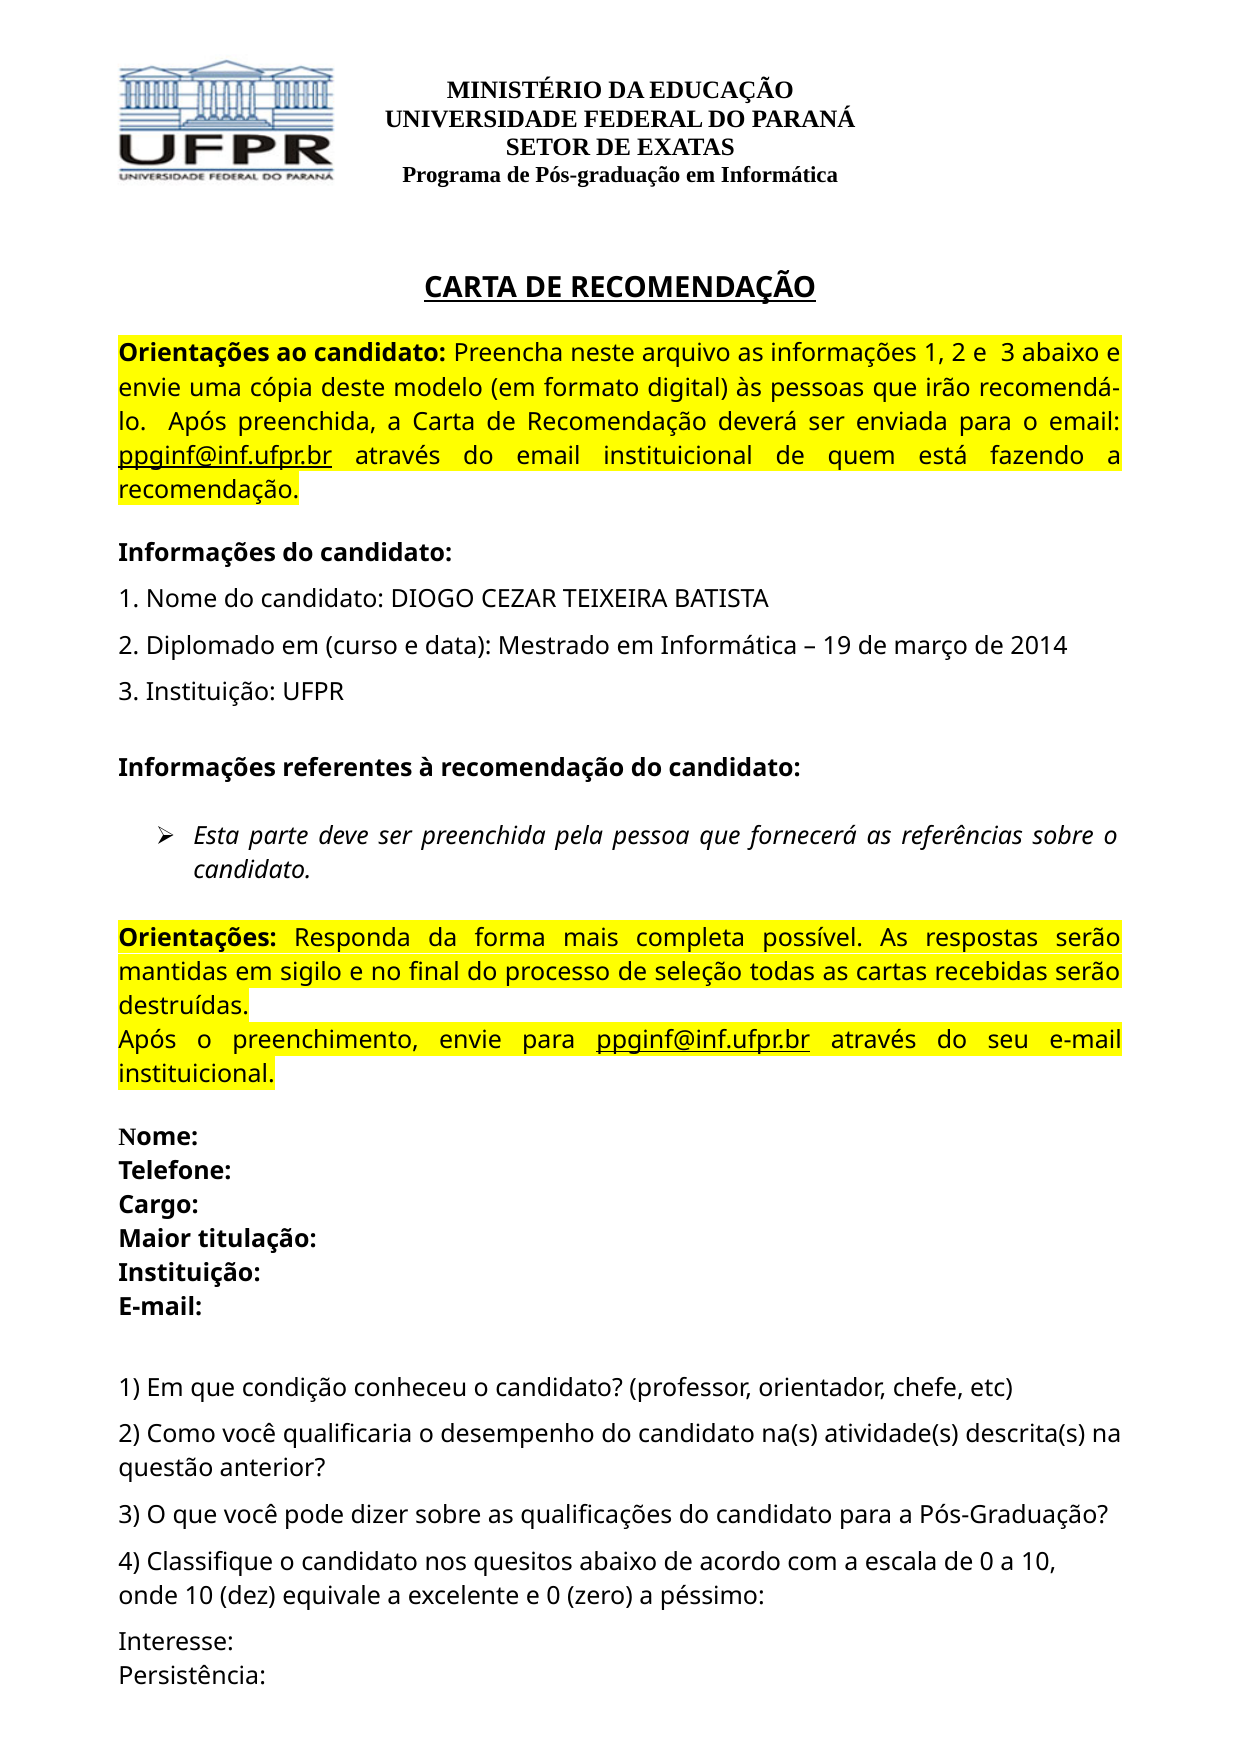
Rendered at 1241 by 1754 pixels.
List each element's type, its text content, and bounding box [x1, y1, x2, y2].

text Cargo: [118, 1187, 1122, 1221]
text 2) Como você qualificaria o desempenho do candidato na(s) atividade(s) descrita(s) na questão anterior? [118, 1416, 1122, 1484]
text E-mail: [118, 1289, 1122, 1323]
text Nome: [118, 1118, 1122, 1153]
text CARTA DE RECOMENDAÇÃO [118, 267, 1122, 306]
text MINISTÉRIO DA EDUCAÇÃO [348, 75, 1122, 104]
text UNIVERSIDADE FEDERAL DO PARANÁ [348, 104, 1122, 132]
text SETOR DE EXATAS [348, 132, 1122, 161]
text Informações do candidato: [118, 534, 1122, 568]
text Maior titulação: [118, 1221, 1122, 1255]
text 4) Classifique o candidato nos quesitos abaixo de acordo com a escala de 0 a 10, onde 10 (dez) equivale a excelente e 0 (zero) a péssimo: [118, 1543, 1122, 1611]
text 1. Nome do candidato: DIOGO CEZAR TEIXEIRA BATISTA [118, 581, 1122, 615]
text 3) O que você pode dizer sobre as qualificações do candidato para a Pós-Graduação? [118, 1497, 1122, 1531]
text Após o preenchimento, envie para ppginf@inf.ufpr.br através do seu e-mail instituicional. [118, 1022, 1122, 1090]
text Instituição: [118, 1255, 1122, 1289]
text Orientações: Responda da forma mais completa possível. As respostas serão mantidas em sigilo e no final do processo de seleção todas as cartas recebidas serão destruídas. [118, 919, 1122, 1022]
text 1) Em que condição conheceu o candidato? (professor, orientador, chefe, etc) [118, 1369, 1122, 1403]
text Telefone: [118, 1153, 1122, 1187]
text Programa de Pós-graduação em Informática [348, 161, 1122, 188]
text Persistência: [118, 1658, 1122, 1692]
text 2. Diplomado em (curso e data): Mestrado em Informática – 19 de março de 2014 [118, 627, 1122, 661]
text Interesse: [118, 1624, 1122, 1658]
text 3. Instituição: UFPR [118, 674, 1122, 708]
text Orientações ao candidato: Preencha neste arquivo as informações 1, 2 e 3 abaixo e envie uma cópia deste modelo (em formato digital) às pessoas que irão recomendá-lo. Após preenchida, a Carta de Recomendação deverá ser enviada para o email: ppginf@inf.ufpr.br através do email instituicional de quem está fazendo a recomendação. [118, 335, 1122, 505]
list Esta parte deve ser preenchida pela pessoa que fornecerá as referências sobre o candidato. [156, 817, 1122, 885]
text Informações referentes à recomendação do candidato: [118, 749, 1122, 783]
